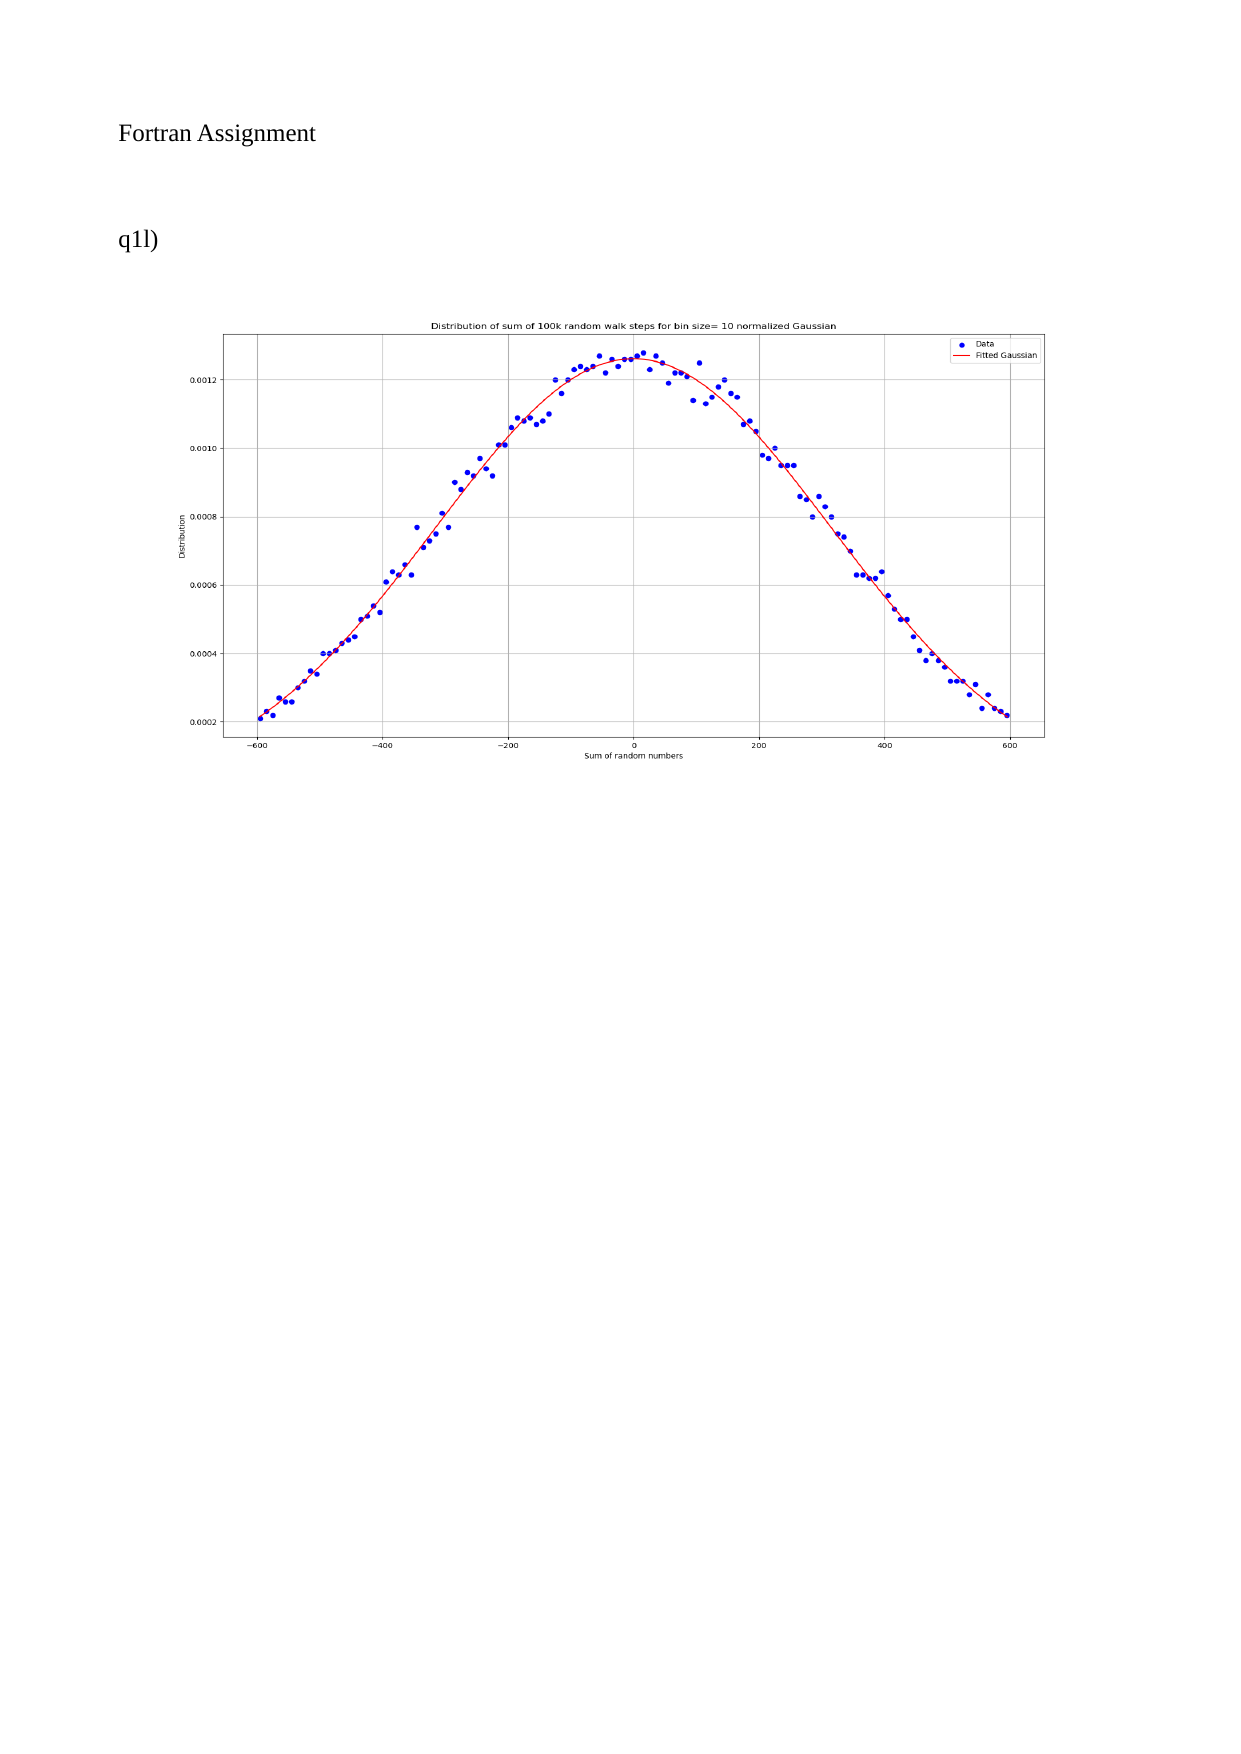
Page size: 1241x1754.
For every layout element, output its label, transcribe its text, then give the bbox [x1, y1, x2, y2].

picture [91, 271, 1150, 794]
text q1l) [118, 224, 1122, 253]
